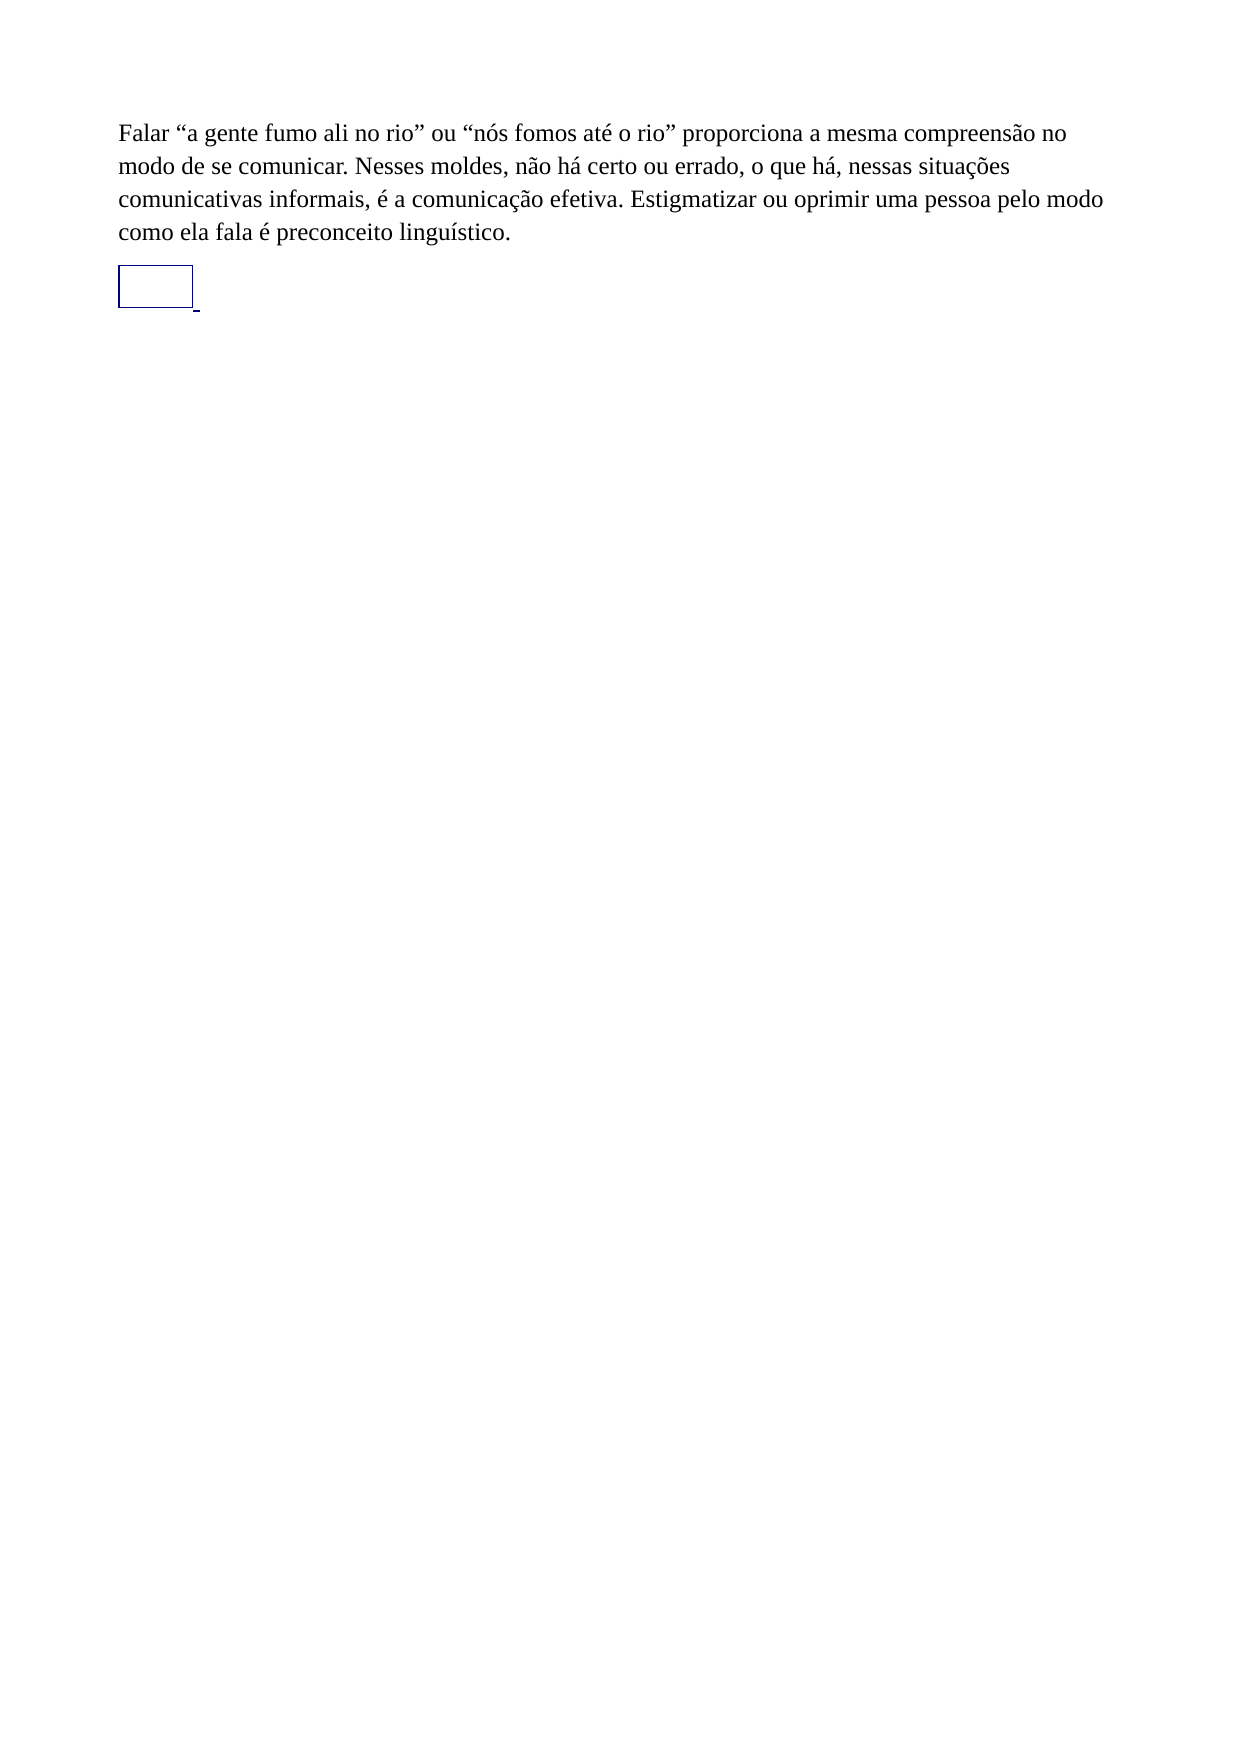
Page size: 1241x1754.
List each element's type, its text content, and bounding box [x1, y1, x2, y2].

text Falar “a gente fumo ali no rio” ou “nós fomos até o rio” proporciona a mesma compreensão no modo de se comunicar. Nesses moldes, não há certo ou errado, o que há, nessas situações comunicativas informais, é a comunicação efetiva. Estigmatizar ou oprimir uma pessoa pelo modo como ela fala é preconceito linguístico. [118, 118, 1122, 246]
